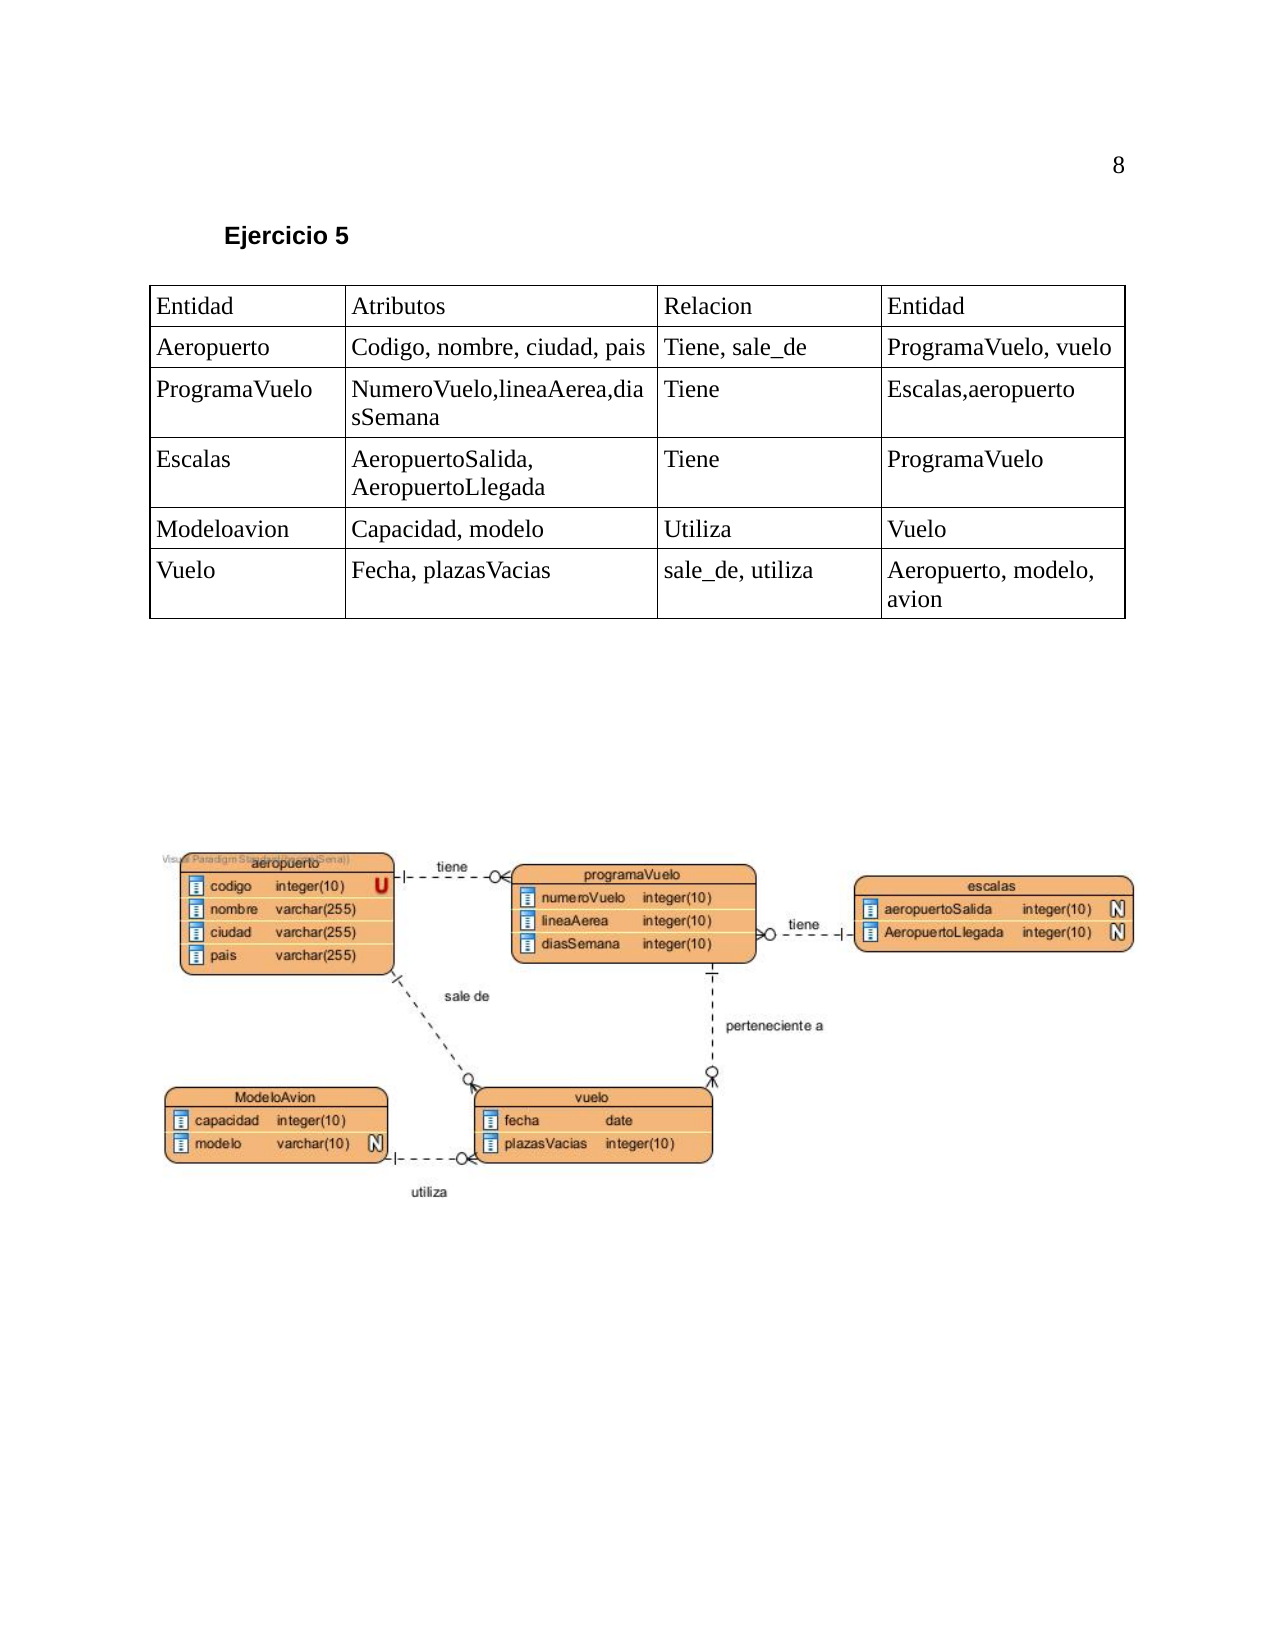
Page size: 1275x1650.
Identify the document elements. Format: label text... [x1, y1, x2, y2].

table_cell Capacidad, modelo [346, 508, 657, 548]
table_cell Escalas [151, 438, 345, 507]
table_cell Aeropuerto [151, 327, 345, 367]
table_cell AeropuertoSalida, AeropuertoLlegada [346, 438, 657, 507]
table_header Entidad [151, 286, 345, 326]
picture [162, 850, 1138, 1206]
table_cell Vuelo [882, 508, 1124, 548]
table_cell Escalas,aeropuerto [882, 368, 1124, 437]
table_cell Tiene [658, 438, 881, 507]
table_cell NumeroVuelo,lineaAerea,diasSemana [346, 368, 657, 437]
table_cell Tiene, sale_de [658, 327, 881, 367]
table_header Relacion [658, 286, 881, 326]
table_cell Utiliza [658, 508, 881, 548]
table_cell Codigo, nombre, ciudad, pais [346, 327, 657, 367]
table_cell Fecha, plazasVacias [346, 549, 657, 618]
table_cell ProgramaVuelo [882, 438, 1124, 507]
table_cell sale_de, utiliza [658, 549, 881, 618]
table_header Entidad [882, 286, 1124, 326]
table_cell ProgramaVuelo, vuelo [882, 327, 1124, 367]
table_cell Tiene [658, 368, 881, 437]
table_header Atributos [346, 286, 657, 326]
table_cell Vuelo [151, 549, 345, 618]
table_cell ProgramaVuelo [151, 368, 345, 437]
table_cell Modeloavion [151, 508, 345, 548]
table_cell Aeropuerto, modelo, avion [882, 549, 1124, 618]
subtitle Ejercicio 5 [150, 221, 1125, 249]
